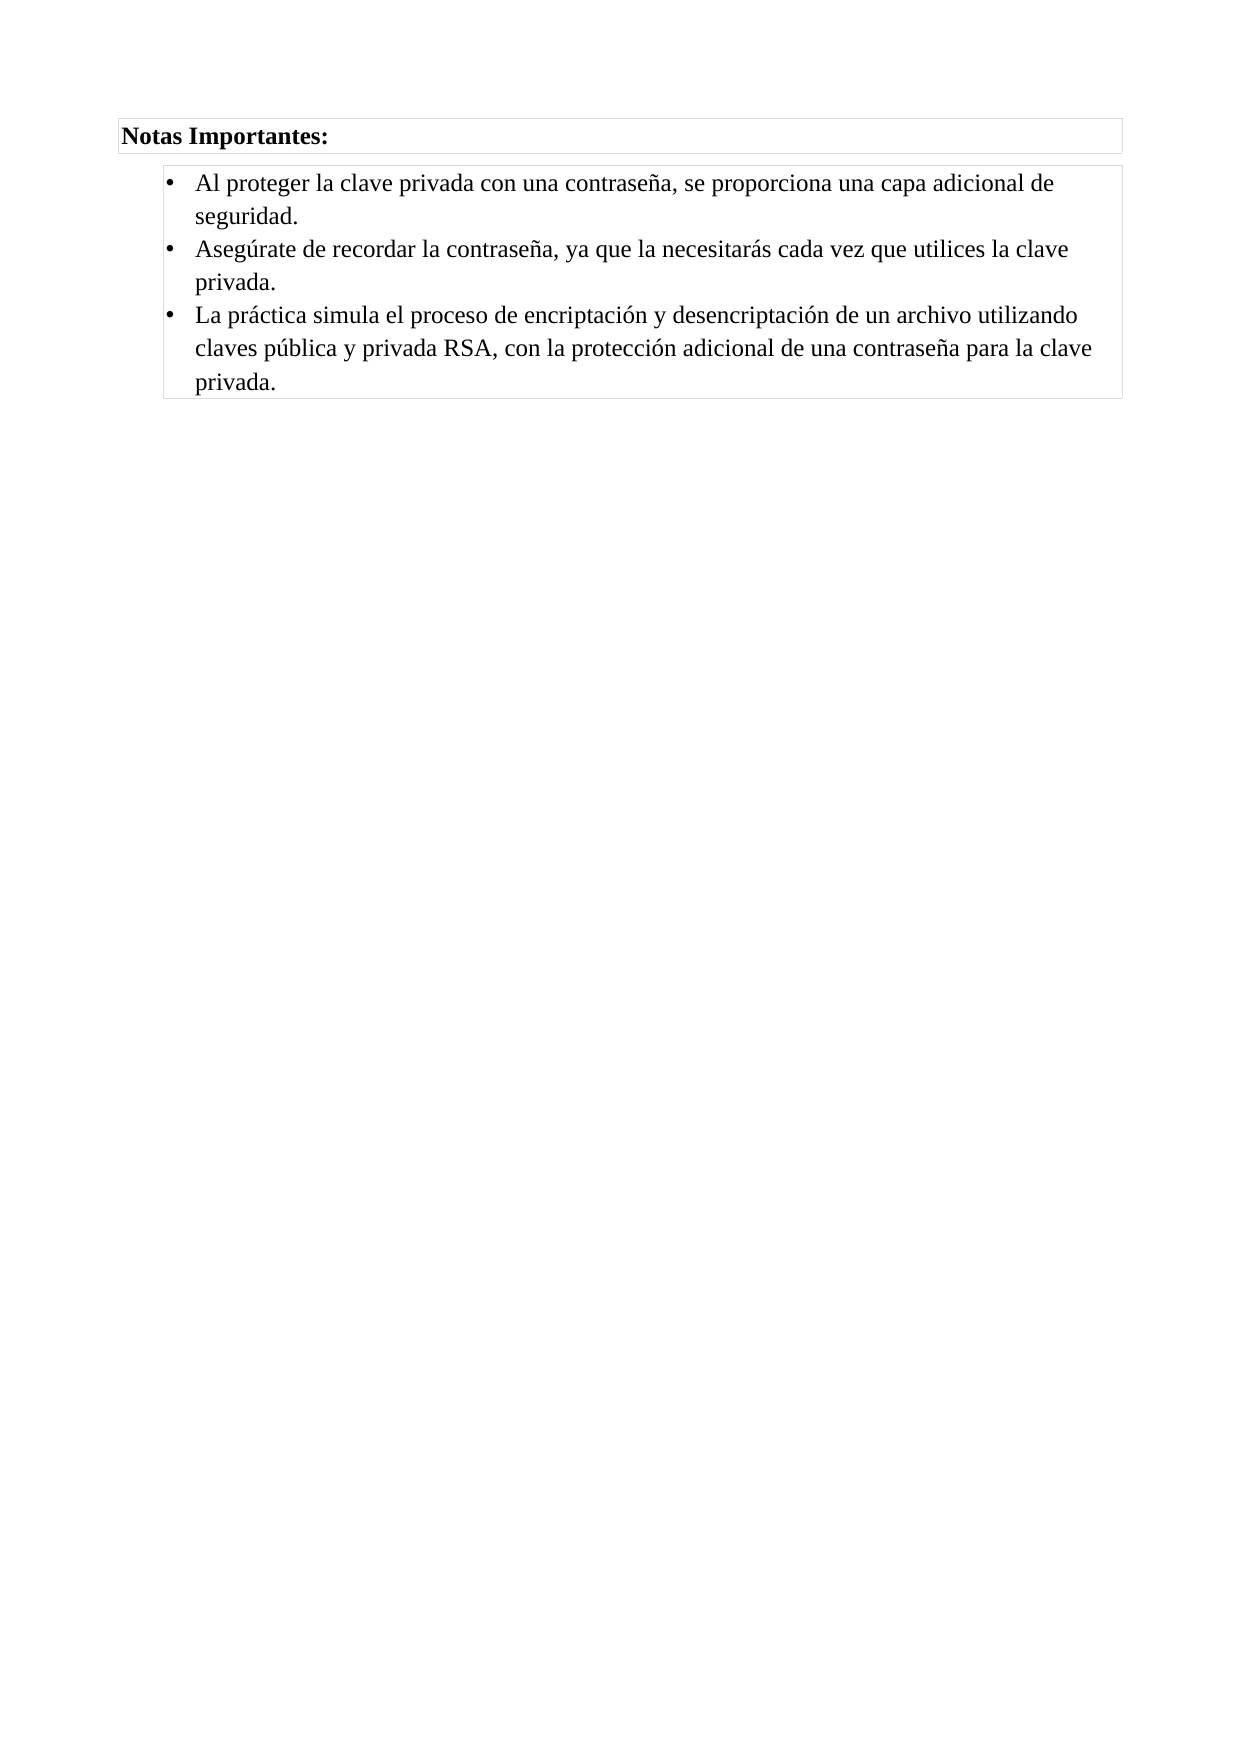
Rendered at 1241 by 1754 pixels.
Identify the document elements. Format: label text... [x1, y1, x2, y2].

list Asegúrate de recordar la contraseña, ya que la necesitarás cada vez que utilices la clave privada. [164, 231, 1122, 296]
subtitle Notas Importantes: [119, 119, 1122, 153]
list La práctica simula el proceso de encriptación y desencriptación de un archivo utilizando claves pública y privada RSA, con la protección adicional de una contraseña para la clave privada. [164, 297, 1122, 398]
list Al proteger la clave privada con una contraseña, se proporciona una capa adicional de seguridad. [164, 166, 1122, 230]
